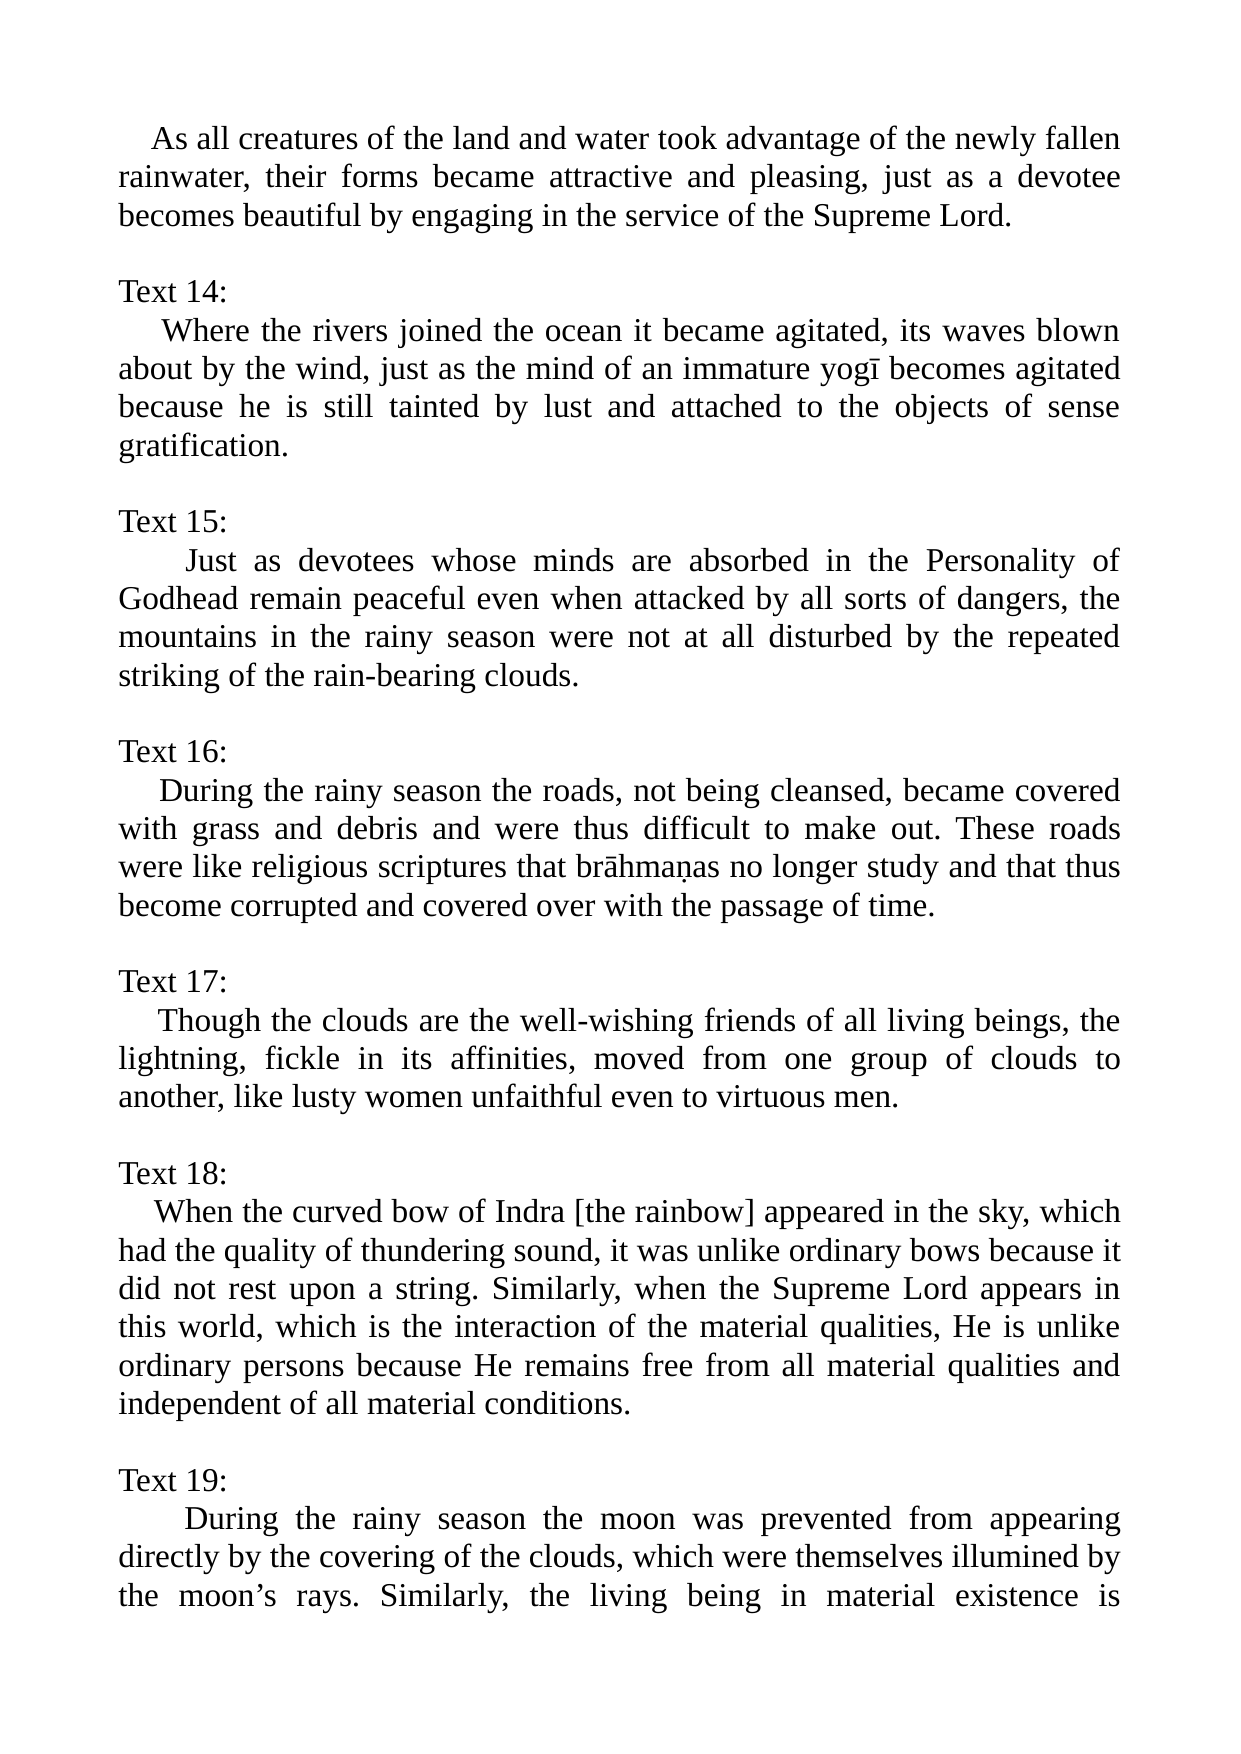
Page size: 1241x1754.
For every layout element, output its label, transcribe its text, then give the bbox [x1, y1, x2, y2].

text Where the rivers joined the ocean it became agitated, its waves blown about by the wind, just as the mind of an immature yogī becomes agitated because he is still tainted by lust and attached to the objects of sense gratification. [118, 310, 1122, 463]
text Text 17: [118, 961, 1122, 1000]
text Text 18: [118, 1153, 1122, 1191]
text Text 19: [118, 1460, 1122, 1498]
text During the rainy season the roads, not being cleansed, became covered with grass and debris and were thus difficult to make out. These roads were like religious scriptures that brāhmaṇas no longer study and that thus become corrupted and covered over with the passage of time. [118, 770, 1122, 923]
text Text 15: [118, 501, 1122, 540]
text As all creatures of the land and water took advantage of the newly fallen rainwater, their forms became attractive and pleasing, just as a devotee becomes beautiful by engaging in the service of the Supreme Lord. [118, 118, 1122, 233]
text Just as devotees whose minds are absorbed in the Personality of Godhead remain peaceful even when attacked by all sorts of dangers, the mountains in the rainy season were not at all disturbed by the repeated striking of the rain-bearing clouds. [118, 540, 1122, 693]
text Though the clouds are the well-wishing friends of all living beings, the lightning, fickle in its affinities, moved from one group of clouds to another, like lusty women unfaithful even to virtuous men. [118, 1000, 1122, 1115]
text Text 14: [118, 271, 1122, 310]
text When the curved bow of Indra [the rainbow] appeared in the sky, which had the quality of thundering sound, it was unlike ordinary bows because it did not rest upon a string. Similarly, when the Supreme Lord appears in this world, which is the interaction of the material qualities, He is unlike ordinary persons because He remains free from all material qualities and independent of all material conditions. [118, 1191, 1122, 1421]
text During the rainy season the moon was prevented from appearing directly by the covering of the clouds, which were themselves illumined by the moon’s rays. Similarly, the living being in material existence is [118, 1498, 1122, 1613]
text Text 16: [118, 731, 1122, 770]
